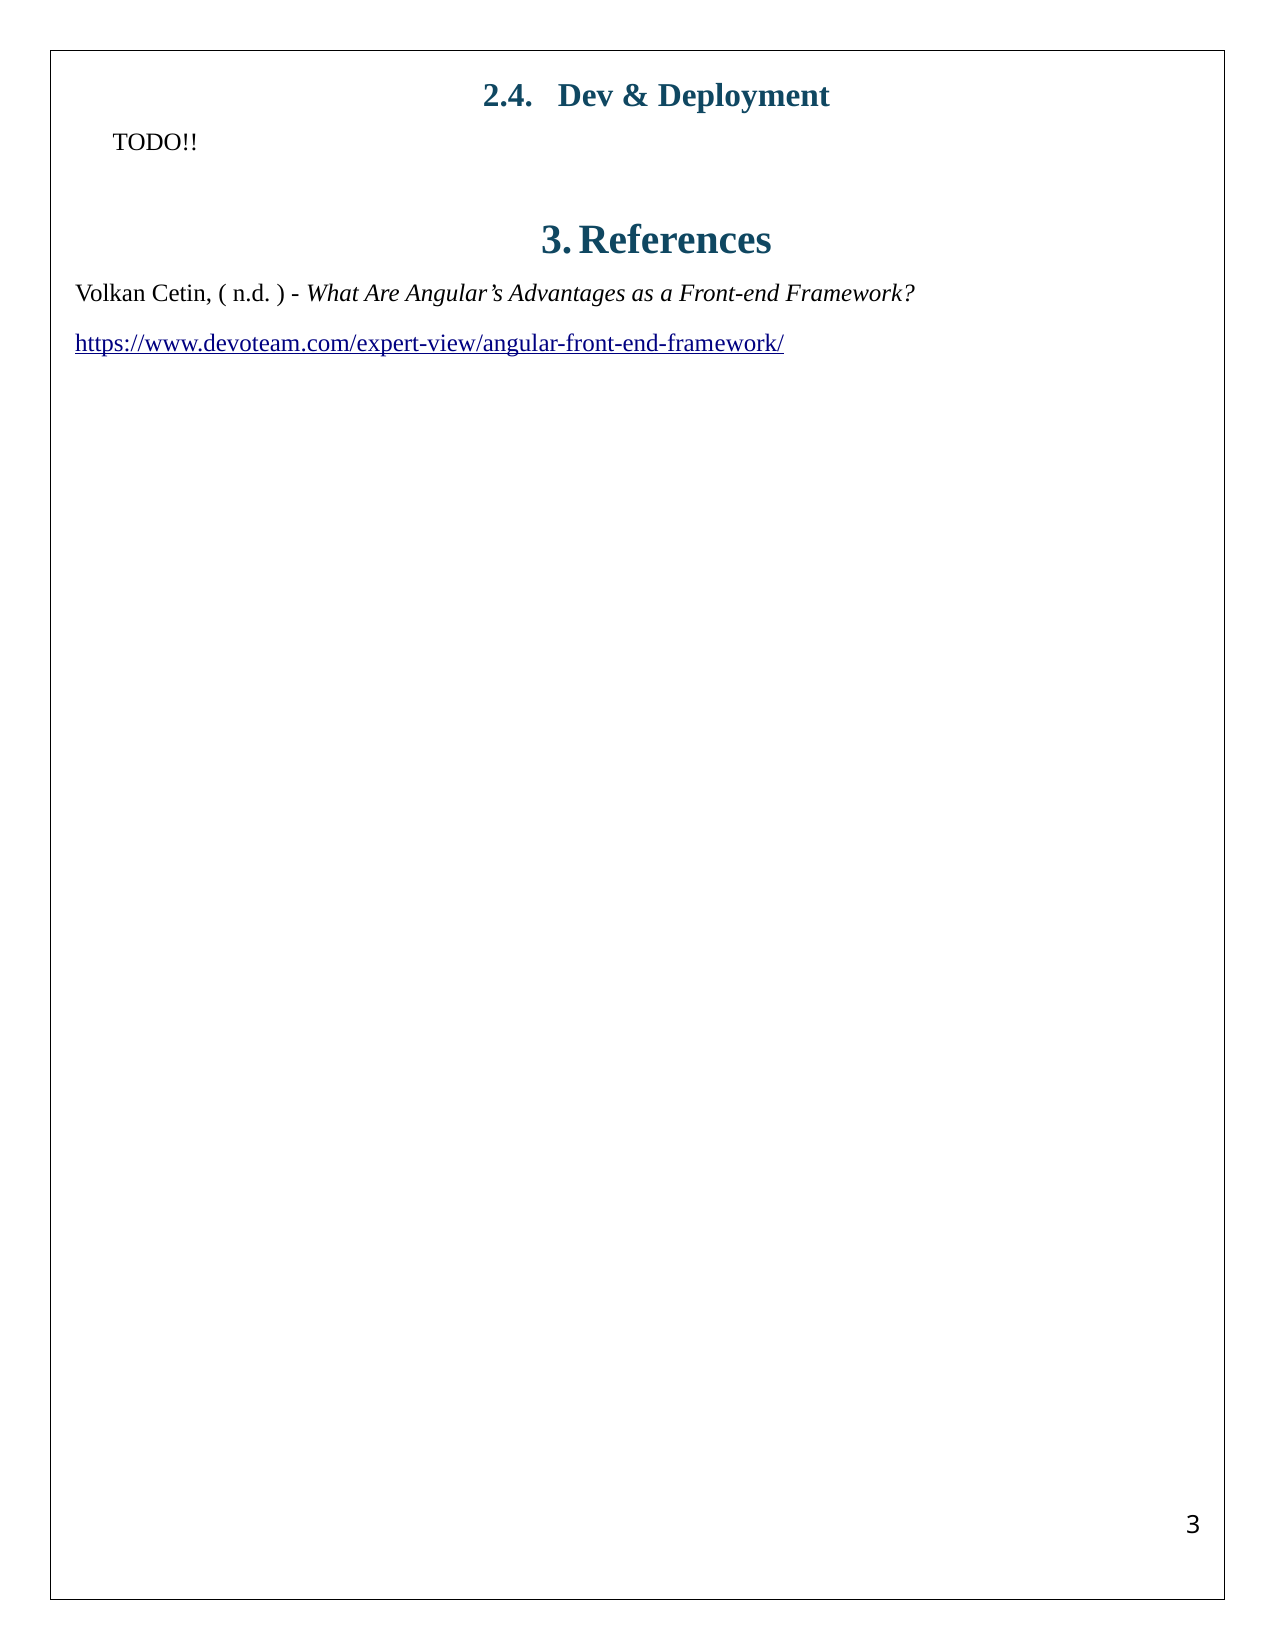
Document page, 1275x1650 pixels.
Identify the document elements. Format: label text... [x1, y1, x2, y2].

text TODO!! [112, 127, 1200, 156]
subtitle Dev & Deployment [112, 75, 1200, 113]
text https://www.devoteam.com/expert-view/angular-front-end-framework/ [75, 328, 1200, 356]
subtitle References [112, 214, 1200, 262]
text Volkan Cetin, ( n.d. ) - What Are Angular’s Advantages as a Front-end Framework? [75, 278, 1200, 307]
